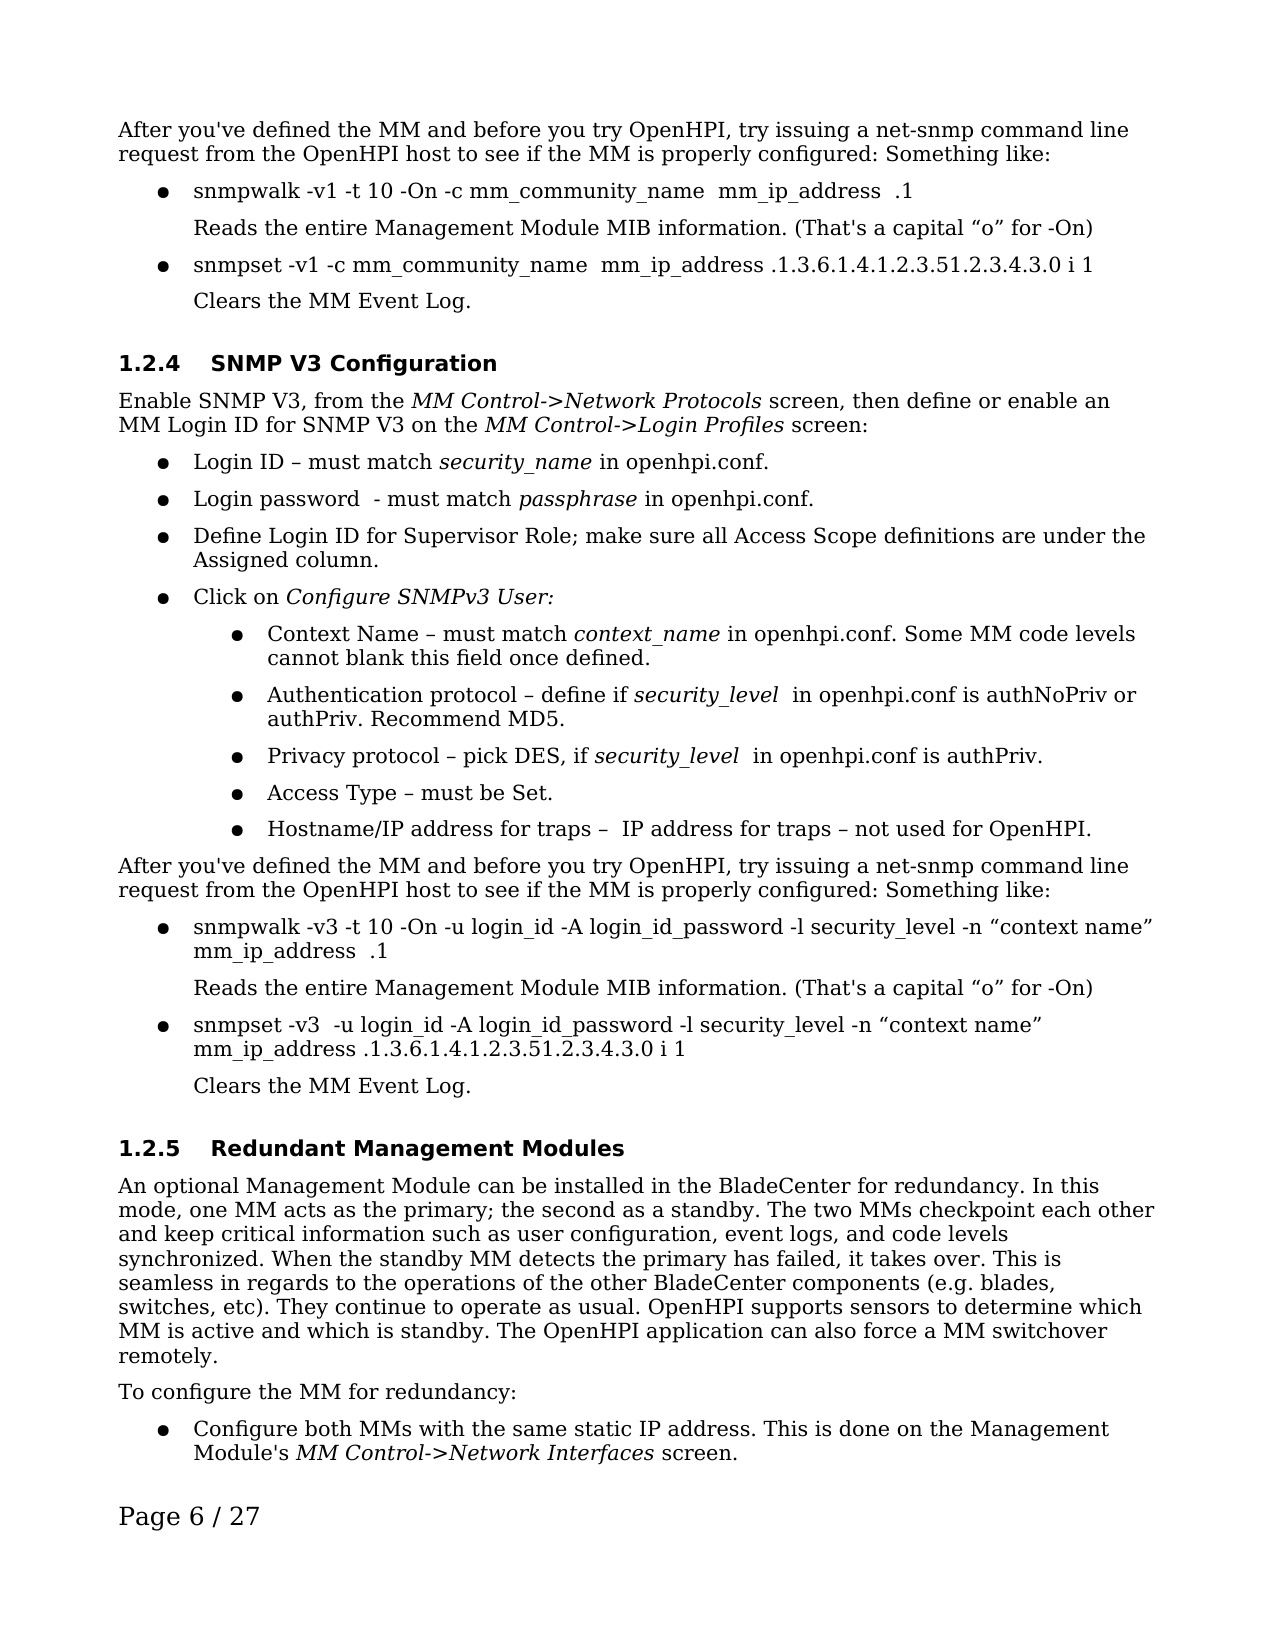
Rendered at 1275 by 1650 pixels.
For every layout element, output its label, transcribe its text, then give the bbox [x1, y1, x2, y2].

list Context Name – must match context_name in openhpi.conf. Some MM code levels cannot blank this field once defined. [229, 622, 1157, 670]
list Hostname/IP address for traps – IP address for traps – not used for OpenHPI. [229, 817, 1157, 842]
list Reads the entire Management Module MIB information. (That's a capital “o” for -On) [156, 216, 1157, 240]
list Access Type – must be Set. [229, 781, 1157, 805]
list Privacy protocol – pick DES, if security_level in openhpi.conf is authPriv. [229, 744, 1157, 768]
subtitle SNMP V3 Configuration [118, 351, 1157, 377]
text After you've defined the MM and before you try OpenHPI, try issuing a net-snmp command line request from the OpenHPI host to see if the MM is properly configured: Something like: [118, 854, 1157, 903]
list Login password - must match passphrase in openhpi.conf. [156, 487, 1157, 511]
list snmpset -v1 -c mm_community_name mm_ip_address .1.3.6.1.4.1.2.3.51.2.3.4.3.0 i 1 [156, 253, 1157, 277]
list Configure both MMs with the same static IP address. This is done on the Management Module's MM Control->Network Interfaces screen. [156, 1417, 1157, 1466]
list snmpset -v3 -u login_id -A login_id_password -l security_level -n “context name” mm_ip_address .1.3.6.1.4.1.2.3.51.2.3.4.3.0 i 1 [156, 1013, 1157, 1061]
list snmpwalk -v3 -t 10 -On -u login_id -A login_id_password -l security_level -n “context name” mm_ip_address .1 [156, 915, 1157, 964]
list Reads the entire Management Module MIB information. (That's a capital “o” for -On) [156, 976, 1157, 1000]
text After you've defined the MM and before you try OpenHPI, try issuing a net-snmp command line request from the OpenHPI host to see if the MM is properly configured: Something like: [118, 118, 1157, 167]
subtitle Redundant Management Modules [118, 1136, 1157, 1161]
list Clears the MM Event Log. [156, 289, 1157, 314]
text Enable SNMP V3, from the MM Control->Network Protocols screen, then define or enable an MM Login ID for SNMP V3 on the MM Control->Login Profiles screen: [118, 389, 1157, 438]
list Authentication protocol – define if security_level in openhpi.conf is authNoPriv or authPriv. Recommend MD5. [229, 683, 1157, 731]
list Login ID – must match security_name in openhpi.conf. [156, 450, 1157, 474]
list Clears the MM Event Log. [156, 1074, 1157, 1098]
text An optional Management Module can be installed in the BladeCenter for redundancy. In this mode, one MM acts as the primary; the second as a standby. The two MMs checkpoint each other and keep critical information such as user configuration, event logs, and code levels synchronized. When the standby MM detects the primary has failed, it takes over. This is seamless in regards to the operations of the other BladeCenter components (e.g. blades, switches, etc). They continue to operate as usual. OpenHPI supports sensors to determine which MM is active and which is standby. The OpenHPI application can also force a MM switchover remotely. [118, 1174, 1157, 1368]
list Click on Configure SNMPv3 User: [156, 585, 1157, 609]
list Define Login ID for Supervisor Role; make sure all Access Scope definitions are under the Assigned column. [156, 524, 1157, 572]
text To configure the MM for redundancy: [118, 1380, 1157, 1405]
list snmpwalk -v1 -t 10 -On -c mm_community_name mm_ip_address .1 [156, 179, 1157, 203]
